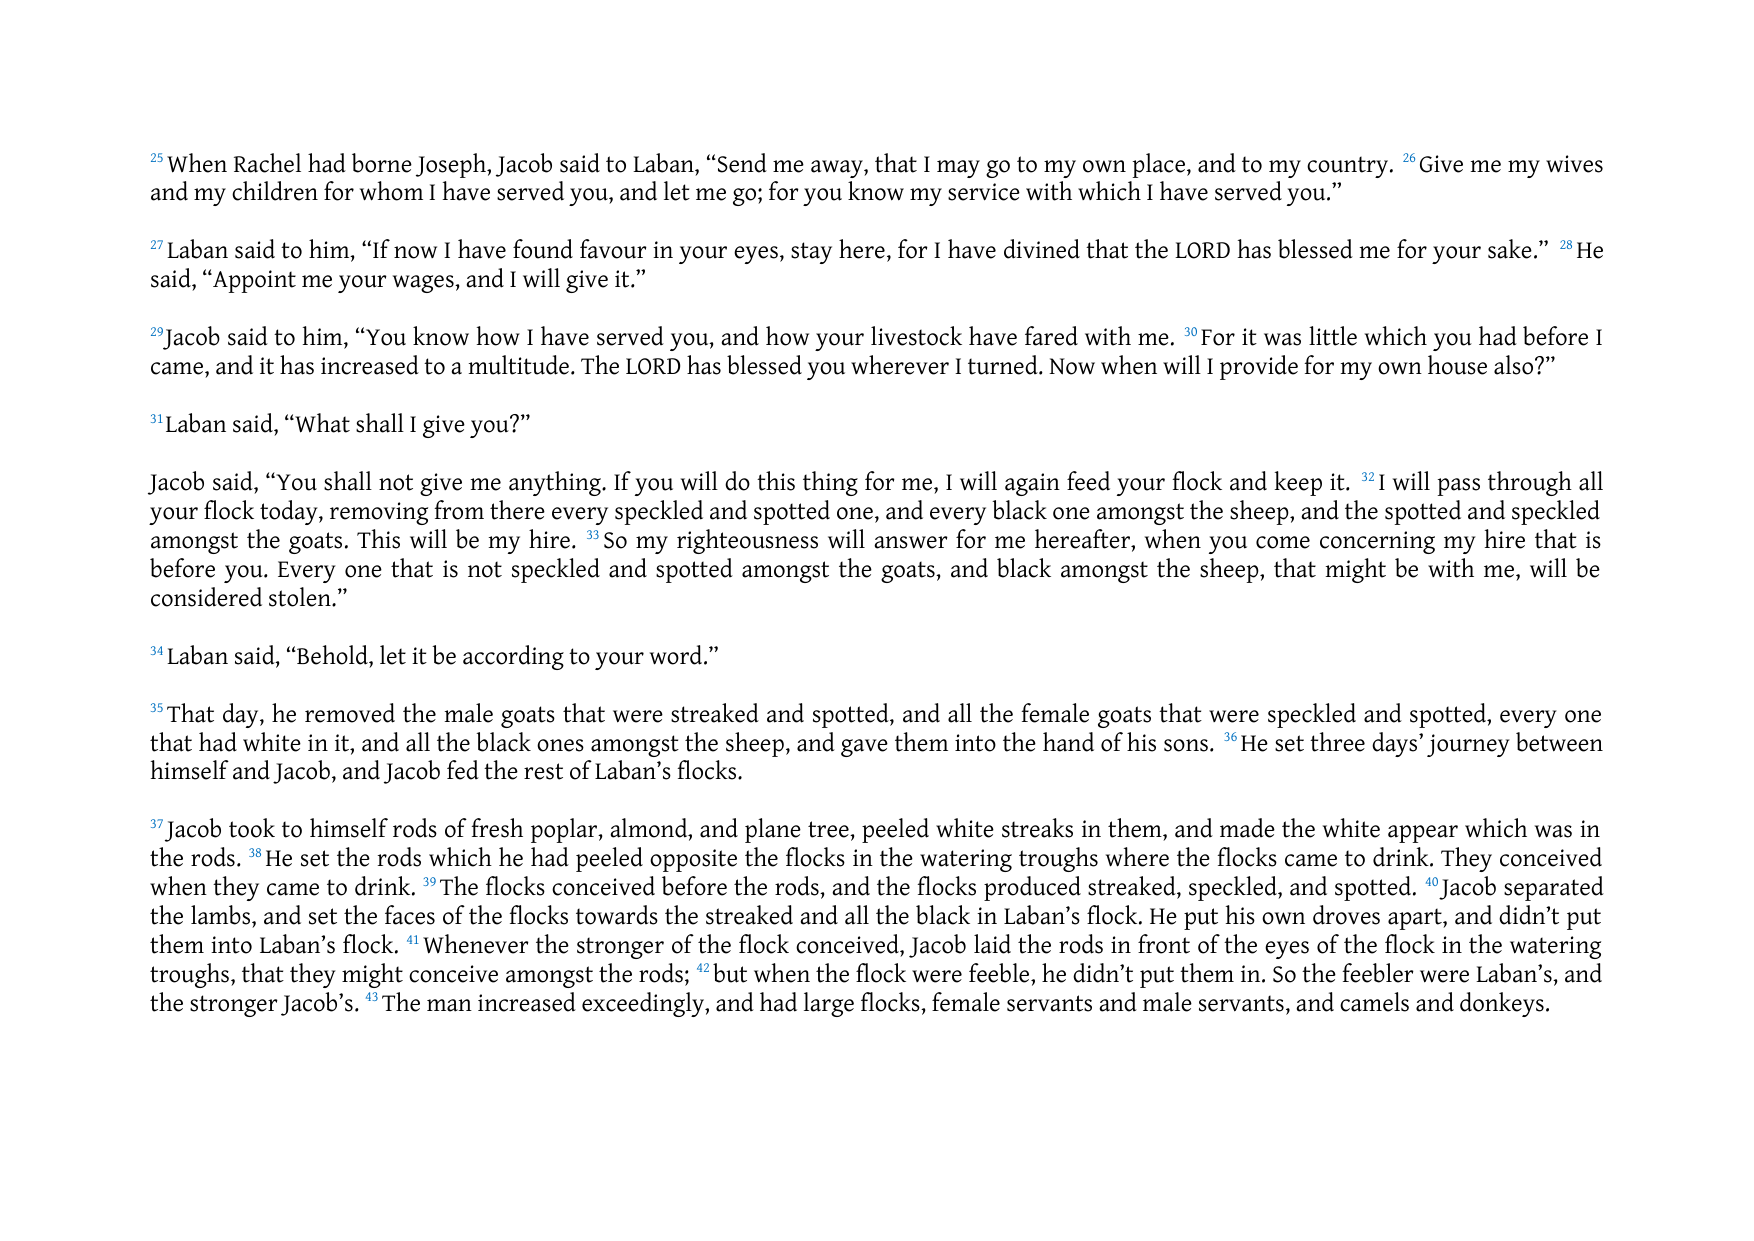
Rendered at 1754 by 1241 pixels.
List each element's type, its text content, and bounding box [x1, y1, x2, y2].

text 37 Jacob took to himself rods of fresh poplar, almond, and plane tree, peeled white streaks in them, and made the white appear which was in the rods. 38 He set the rods which he had peeled opposite the flocks in the watering troughs where the flocks came to drink. They conceived when they came to drink. 39 The flocks conceived before the rods, and the flocks produced streaked, speckled, and spotted. 40 Jacob separated the lambs, and set the faces of the flocks towards the streaked and all the black in Laban’s flock. He put his own droves apart, and didn’t put them into Laban’s flock. 41 Whenever the stronger of the flock conceived, Jacob laid the rods in front of the eyes of the flock in the watering troughs, that they might conceive amongst the rods; 42 but when the flock were feeble, he didn’t put them in. So the feebler were Laban’s, and the stronger Jacob’s. 43 The man increased exceedingly, and had large flocks, female servants and male servants, and camels and donkeys. [150, 816, 1604, 1018]
text 34 Laban said, “Behold, let it be according to your word.” [150, 642, 1604, 671]
text 31 Laban said, “What shall I give you?” [150, 411, 1604, 439]
text 25 When Rachel had borne Joseph, Jacob said to Laban, “Send me away, that I may go to my own place, and to my country. 26 Give me my wives and my children for whom I have served you, and let me go; for you know my service with which I have served you.” [150, 150, 1604, 208]
text Jacob said, “You shall not give me anything. If you will do this thing for me, I will again feed your flock and keep it. 32 I will pass through all your flock today, removing from there every speckled and spotted one, and every black one amongst the sheep, and the spotted and speckled amongst the goats. This will be my hire. 33 So my righteousness will answer for me hereafter, when you come concerning my hire that is before you. Every one that is not speckled and spotted amongst the goats, and black amongst the sheep, that might be with me, will be considered stolen.” [150, 469, 1604, 613]
text 35 That day, he removed the male goats that were streaked and spotted, and all the female goats that were speckled and spotted, every one that had white in it, and all the black ones amongst the sheep, and gave them into the hand of his sons. 36 He set three days’ journey between himself and Jacob, and Jacob fed the rest of Laban’s flocks. [150, 700, 1604, 787]
text 27 Laban said to him, “If now I have found favour in your eyes, stay here, for I have divined that the LORD has blessed me for your sake.” 28 He said, “Appoint me your wages, and I will give it.” [150, 237, 1604, 294]
text 29 Jacob said to him, “You know how I have served you, and how your livestock have fared with me. 30 For it was little which you had before I came, and it has increased to a multitude. The LORD has blessed you wherever I turned. Now when will I provide for my own house also?” [150, 324, 1604, 381]
